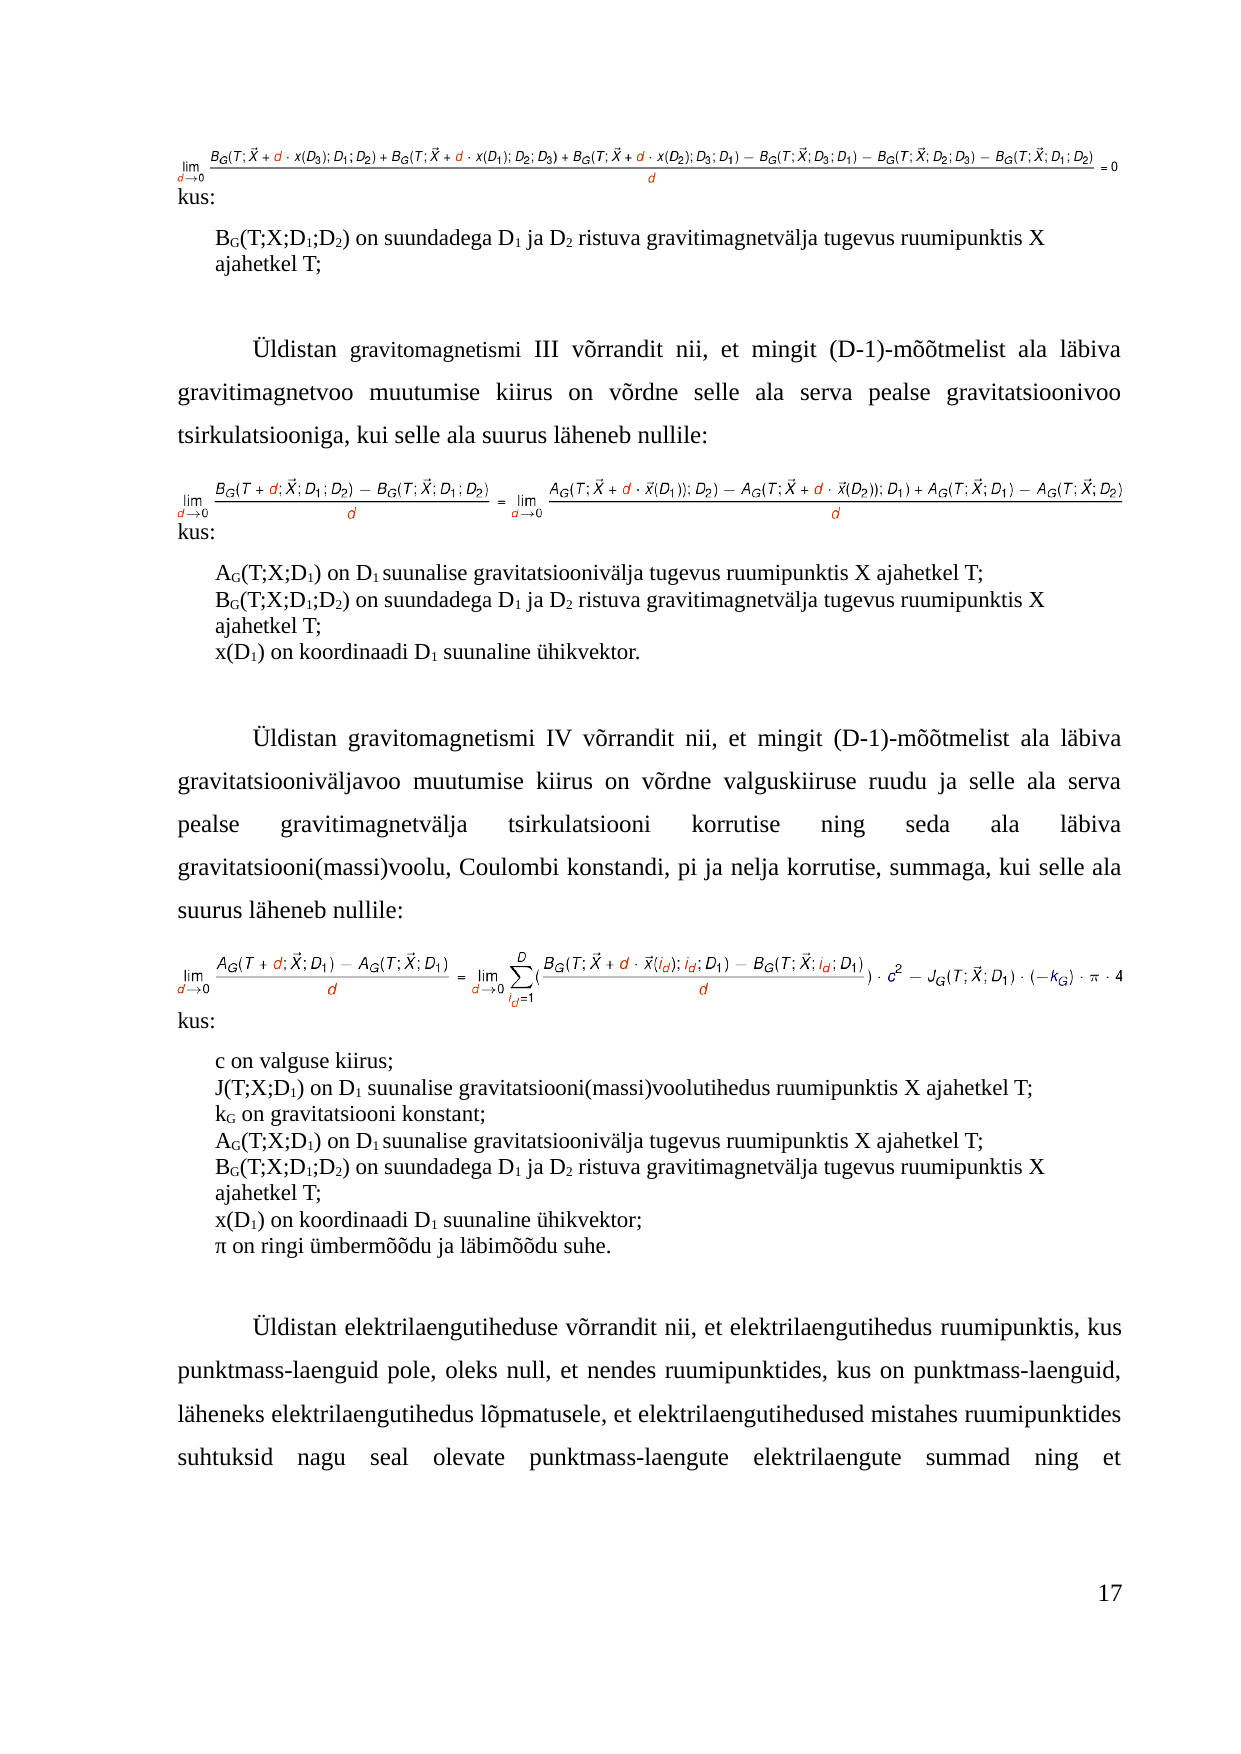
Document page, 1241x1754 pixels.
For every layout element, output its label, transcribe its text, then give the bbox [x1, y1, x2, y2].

text c on valguse kiirus; J(T;X;D1) on D1 suunalise gravitatsiooni(massi)voolutihedus ruumipunktis X ajahetkel T; kG on gravitatsiooni konstant; AG(T;X;D1) on D1 suunalise gravitatsioonivälja tugevus ruumipunktis X ajahetkel T; BG(T;X;D1;D2) on suundadega D1 ja D2 ristuva gravitimagnetvälja tugevus ruumipunktis X ajahetkel T; x(D1) on koordinaadi D1 suunaline ühikvektor; π on ringi ümbermõõdu ja läbimõõdu suhe. [215, 1048, 1122, 1258]
picture [177, 147, 1123, 183]
text Üldistan elektrilaengutiheduse võrrandit nii, et elektrilaengutihedus ruumipunktis, kus punktmass-laenguid pole, oleks null, et nendes ruumipunktides, kus on punktmass-laenguid, läheneks elektrilaengutihedus lõpmatusele, et elektrilaengutihedused mistahes ruumipunktides suhtuksid nagu seal olevate punktmass-laengute elektrilaengute summad ning et [177, 1312, 1122, 1471]
text kus: [177, 519, 1122, 545]
text Üldistan gravitomagnetismi IV võrrandit nii, et mingit (D-1)-mõõtmelist ala läbiva gravitatsiooniväljavoo muutumise kiirus on võrdne valguskiiruse ruudu ja selle ala serva pealse gravitimagnetvälja tsirkulatsiooni korrutise ning seda ala läbiva gravitatsiooni(massi)voolu, Coulombi konstandi, pi ja nelja korrutise, summaga, kui selle ala suurus läheneb nullile: [177, 723, 1122, 924]
text AG(T;X;D1) on D1 suunalise gravitatsioonivälja tugevus ruumipunktis X ajahetkel T; BG(T;X;D1;D2) on suundadega D1 ja D2 ristuva gravitimagnetvälja tugevus ruumipunktis X ajahetkel T; x(D1) on koordinaadi D1 suunaline ühikvektor. [215, 559, 1122, 665]
picture [177, 952, 1123, 1007]
text kus: [177, 1007, 1122, 1033]
text kus: [177, 183, 1122, 209]
text BG(T;X;D1;D2) on suundadega D1 ja D2 ristuva gravitimagnetvälja tugevus ruumipunktis X ajahetkel T; [215, 224, 1122, 276]
text Üldistan gravitomagnetismi III võrrandit nii, et mingit (D-1)-mõõtmelist ala läbiva gravitimagnetvoo muutumise kiirus on võrdne selle ala serva pealse gravitatsioonivoo tsirkulatsiooniga, kui selle ala suurus läheneb nullile: [177, 334, 1122, 449]
picture [177, 478, 1123, 519]
